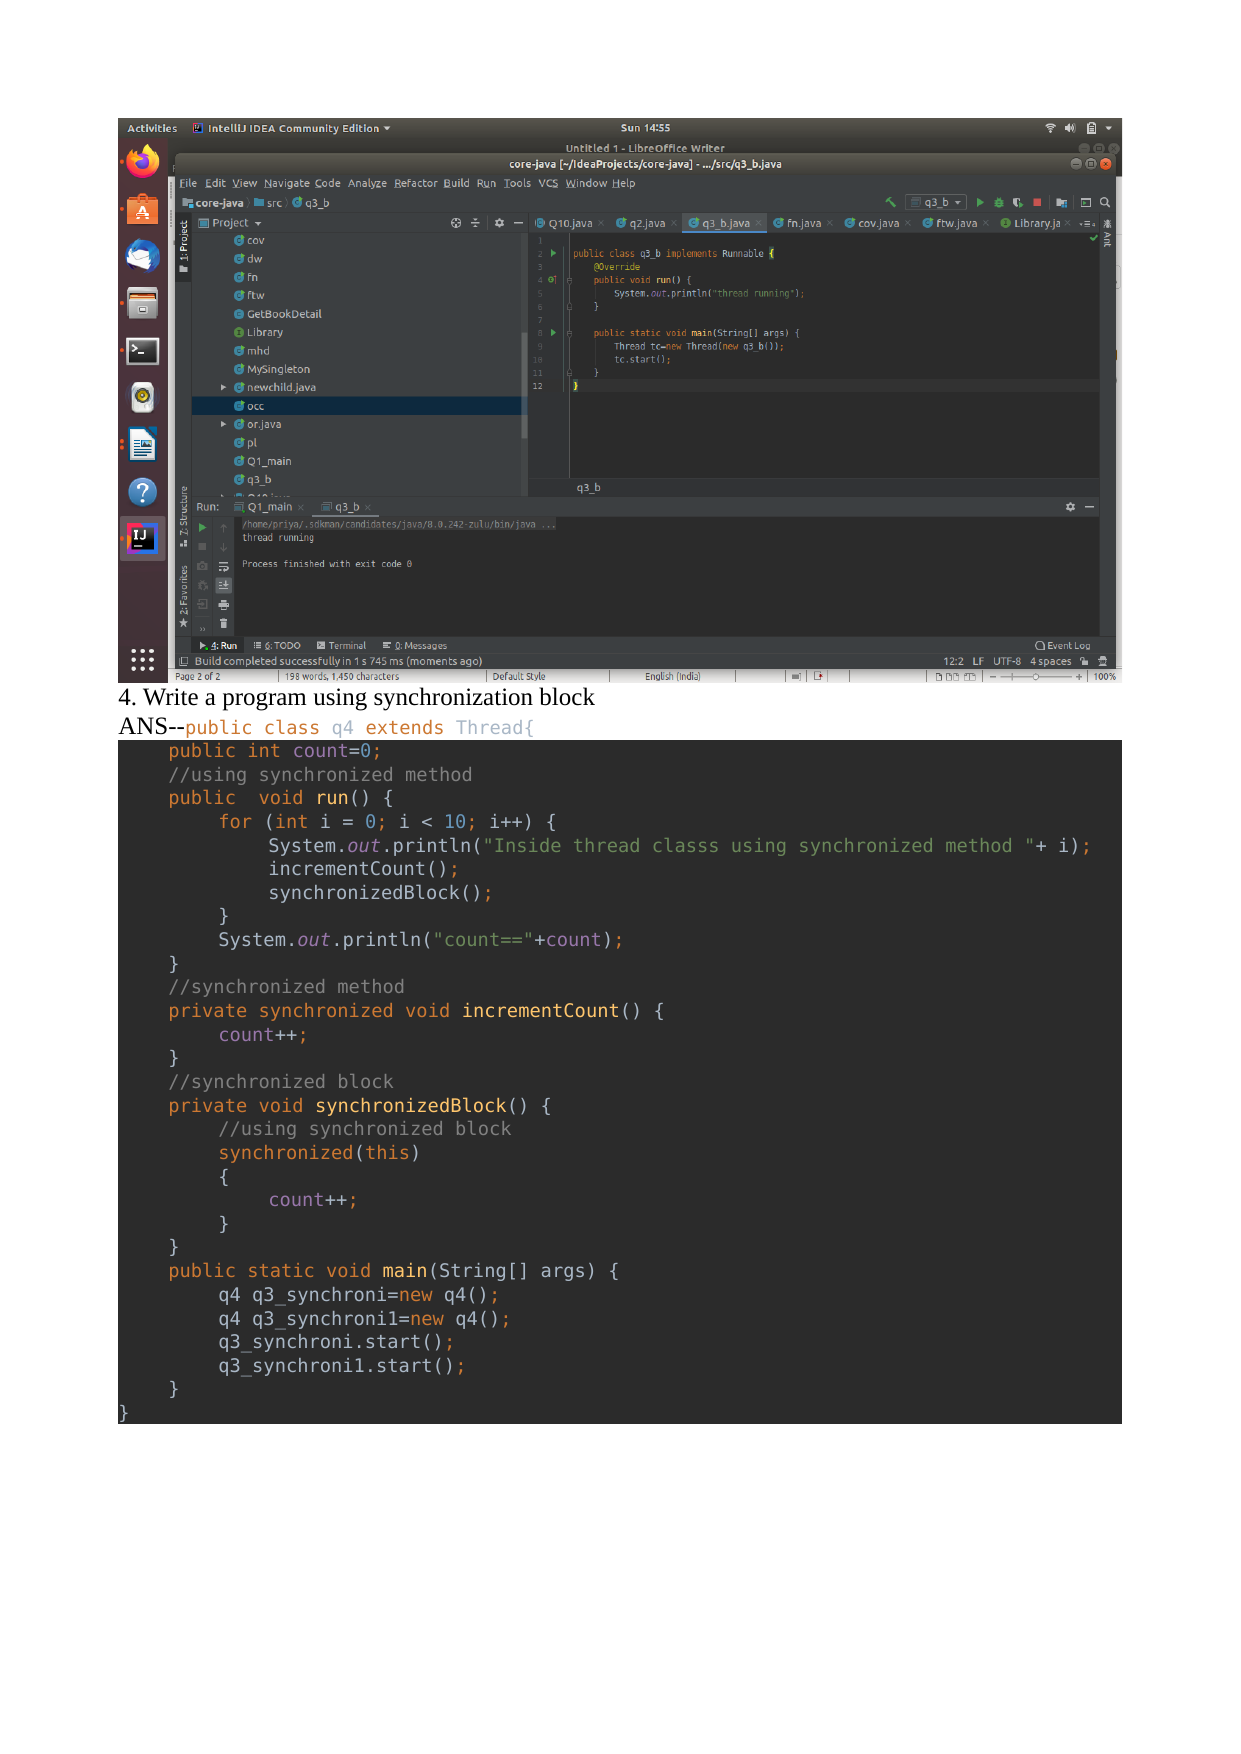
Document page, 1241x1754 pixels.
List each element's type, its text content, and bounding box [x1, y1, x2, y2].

text count++; [118, 1024, 1122, 1047]
text //using synchronized method [118, 764, 1122, 787]
text public static void main(String[] args) { [118, 1260, 1122, 1284]
text private synchronized void incrementCount() { [118, 1000, 1122, 1024]
text 4. Write a program using synchronization block [118, 683, 1122, 711]
text public int count=0; [118, 740, 1122, 764]
text } [118, 1213, 1122, 1237]
text } [118, 906, 1122, 929]
text q4 q3_synchroni1=new q4(); [118, 1307, 1122, 1331]
text } [118, 953, 1122, 976]
text //using synchronized block [118, 1118, 1122, 1142]
text } [118, 1237, 1122, 1260]
text q3_synchroni.start(); [118, 1331, 1122, 1355]
text q3_synchroni1.start(); [118, 1355, 1122, 1378]
text System.out.println("Inside thread classs using synchronized method "+ i); [118, 834, 1122, 858]
text private void synchronizedBlock() { [118, 1095, 1122, 1118]
text count++; [118, 1189, 1122, 1213]
text q4 q3_synchroni=new q4(); [118, 1284, 1122, 1307]
text for (int i = 0; i < 10; i++) { [118, 811, 1122, 834]
text } [118, 1402, 1122, 1424]
text { [118, 1166, 1122, 1189]
text synchronized(this) [118, 1142, 1122, 1166]
text //synchronized method [118, 976, 1122, 1000]
text } [118, 1047, 1122, 1071]
text synchronizedBlock(); [118, 882, 1122, 906]
text System.out.println("count=="+count); [118, 929, 1122, 953]
text incrementCount(); [118, 858, 1122, 882]
text //synchronized block [118, 1071, 1122, 1095]
text ANS--public class q4 extends Thread{ [118, 711, 1122, 740]
picture [118, 118, 1123, 683]
text public void run() { [118, 787, 1122, 811]
text } [118, 1378, 1122, 1402]
